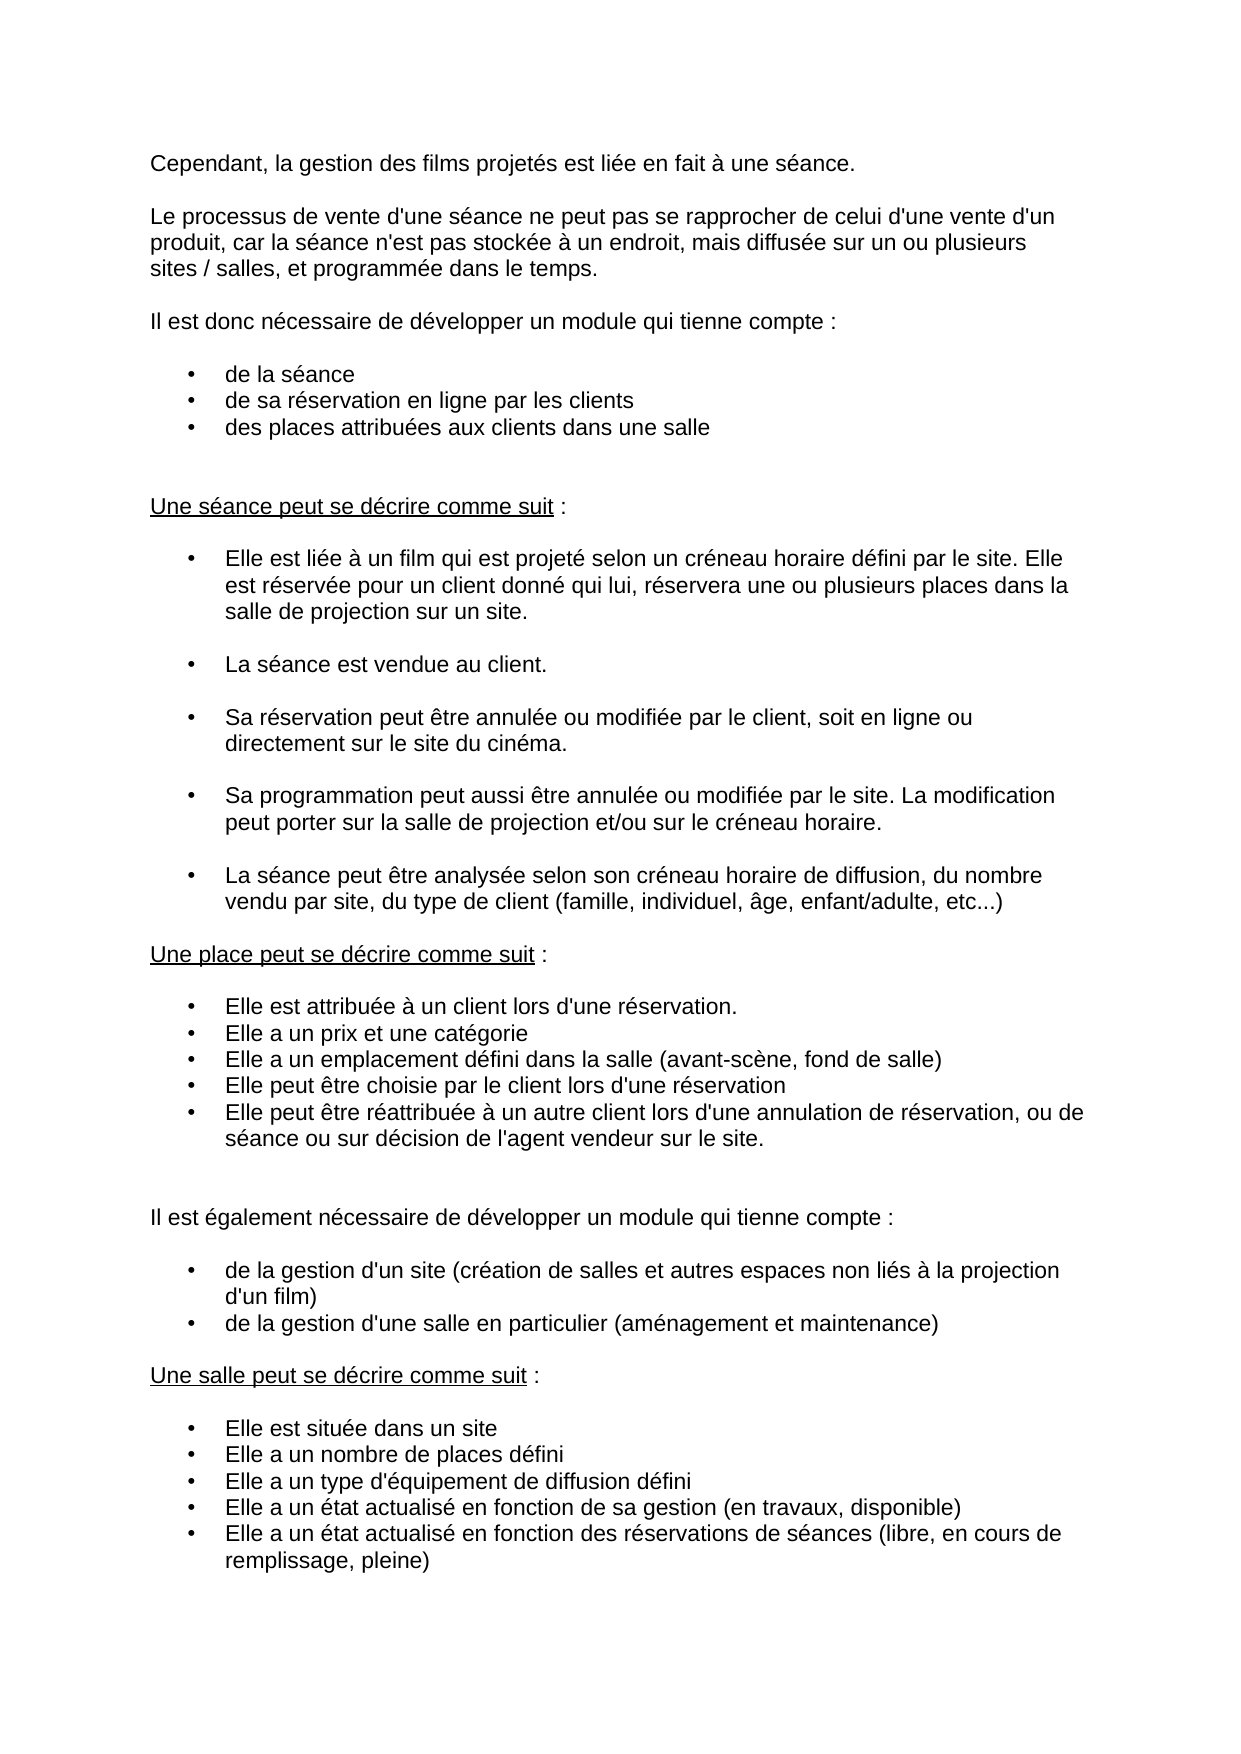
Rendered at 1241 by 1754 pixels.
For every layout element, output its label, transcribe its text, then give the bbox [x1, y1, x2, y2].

text Il est donc nécessaire de développer un module qui tienne compte : [837, 308, 1090, 334]
list de la séance [355, 361, 1090, 387]
list La séance est vendue au client. [547, 651, 1090, 677]
list Elle est située dans un site [187, 1415, 225, 1441]
list La séance peut être analysée selon son créneau horaire de diffusion, du nombre vendu par site, du type de client (famille, individuel, âge, enfant/adulte, etc...) [1003, 862, 1090, 914]
list Elle a un prix et une catégorie [187, 1020, 225, 1046]
list de la gestion d'un site (création de salles et autres espaces non liés à la projection d'un film) [317, 1257, 1090, 1309]
list Sa réservation peut être annulée ou modifiée par le client, soit en ligne ou directement sur le site du cinéma. [187, 703, 1090, 756]
list La séance est vendue au client. [187, 651, 225, 677]
list Elle est attribuée à un client lors d'une réservation. [738, 993, 1090, 1020]
list Sa programmation peut aussi être annulée ou modifiée par le site. La modification peut porter sur la salle de projection et/ou sur le créneau horaire. [187, 782, 1090, 835]
list de sa réservation en ligne par les clients [634, 387, 1090, 413]
list Elle est située dans un site [498, 1415, 1090, 1441]
list Elle a un type d'équipement de diffusion défini [187, 1468, 225, 1494]
list de sa réservation en ligne par les clients [187, 387, 225, 413]
list Elle a un type d'équipement de diffusion défini [691, 1468, 1090, 1494]
list des places attribuées aux clients dans une salle [187, 413, 1090, 440]
list Elle peut être réattribuée à un autre client lors d'une annulation de réservation, ou de séance ou sur décision de l'agent vendeur sur le site. [764, 1099, 1090, 1151]
text Le processus de vente d'une séance ne peut pas se rapprocher de celui d'une vente d'un produit, car la séance n'est pas stockée à un endroit, mais diffusée sur un ou plusieurs sites / salles, et programmée dans le temps. [598, 203, 1090, 282]
text Cependant, la gestion des films projetés est liée en fait à une séance. [856, 150, 1090, 176]
list Elle a un nombre de places défini [564, 1441, 1090, 1468]
text Une séance peut se décrire comme suit : [567, 493, 1090, 519]
list Elle a un emplacement défini dans la salle (avant-scène, fond de salle) [942, 1046, 1090, 1072]
list Elle a un nombre de places défini [187, 1441, 225, 1468]
list de la gestion d'une salle en particulier (aménagement et maintenance) [187, 1309, 1090, 1336]
text Une place peut se décrire comme suit : [547, 941, 1090, 967]
text Une salle peut se décrire comme suit : [540, 1362, 1090, 1389]
list de la gestion d'un site (création de salles et autres espaces non liés à la projection d'un film) [187, 1257, 225, 1309]
list Elle peut être choisie par le client lors d'une réservation [187, 1072, 1090, 1099]
text Il est également nécessaire de développer un module qui tienne compte : [894, 1204, 1090, 1231]
list Elle a un prix et une catégorie [528, 1020, 1090, 1046]
list Elle a un état actualisé en fonction des réservations de séances (libre, en cours de remplissage, pleine) [430, 1520, 1090, 1573]
list Elle est liée à un film qui est projeté selon un créneau horaire défini par le site. Elle est réservée pour un client donné qui lui, réservera une ou plusieurs places dans la salle de projection sur un site. [528, 545, 1090, 624]
list Elle a un état actualisé en fonction de sa gestion (en travaux, disponible) [961, 1494, 1090, 1520]
list de la séance [187, 361, 225, 387]
